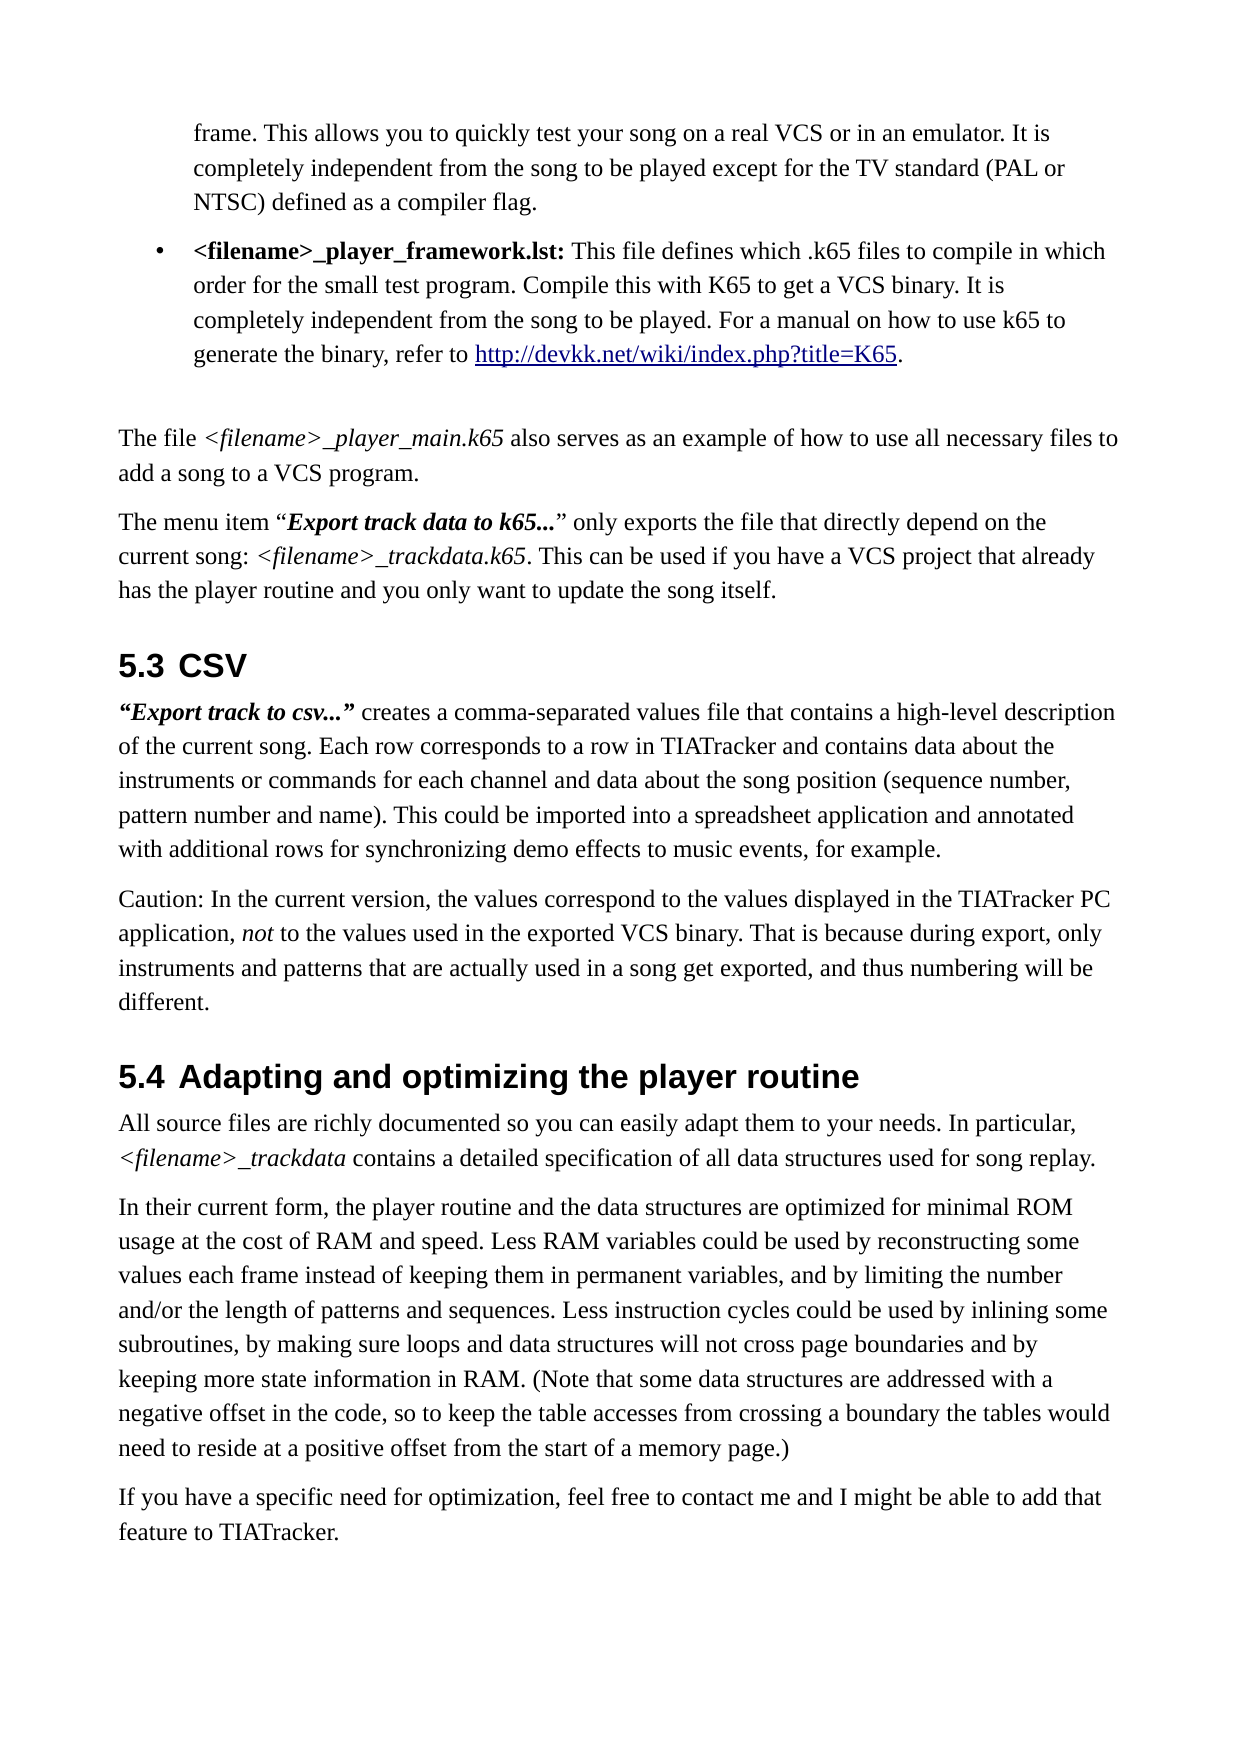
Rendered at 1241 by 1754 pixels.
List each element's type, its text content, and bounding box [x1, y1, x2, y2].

text The menu item “Export track data to k65...” only exports the file that directly depend on the current song: <filename>_trackdata.k65. This can be used if you have a VCS project that already has the player routine and you only want to update the song itself. [118, 507, 1122, 604]
text “Export track to csv...” creates a comma-separated values file that contains a high-level description of the current song. Each row corresponds to a row in TIATracker and contains data about the instruments or commands for each channel and data about the song position (sequence number, pattern number and name). This could be imported into a spreadsheet application and annotated with additional rows for synchronizing demo effects to music events, for example. [118, 697, 1122, 863]
text If you have a specific need for optimization, feel free to contact me and I might be able to add that feature to TIATracker. [118, 1482, 1122, 1545]
text Caution: In the current version, the values correspond to the values displayed in the TIATracker PC application, not to the values used in the exported VCS binary. That is because during export, only instruments and patterns that are actually used in a song get exported, and thus numbering will be different. [118, 884, 1122, 1016]
subtitle Adapting and optimizing the player routine [118, 1057, 1122, 1096]
list <filename>_player_framework.lst: This file defines which .k65 files to compile in which order for the small test program. Compile this with K65 to get a VCS binary. It is completely independent from the song to be played. For a manual on how to use k65 to generate the binary, refer to http://devkk.net/wiki/index.php?title=K65. [156, 236, 1122, 403]
text All source files are richly documented so you can easily adapt them to your needs. In particular, <filename>_trackdata contains a detailed specification of all data structures used for song replay. [118, 1108, 1122, 1171]
text The file <filename>_player_main.k65 also serves as an example of how to use all necessary files to add a song to a VCS program. [118, 423, 1122, 486]
subtitle CSV [118, 646, 1122, 684]
list frame. This allows you to quickly test your song on a real VCS or in an emulator. It is completely independent from the song to be played except for the TV standard (PAL or NTSC) defined as a compiler flag. [156, 118, 1122, 216]
text In their current form, the player routine and the data structures are optimized for minimal ROM usage at the cost of RAM and speed. Less RAM variables could be used by reconstructing some values each frame instead of keeping them in permanent variables, and by limiting the number and/or the length of patterns and sequences. Less instruction cycles could be used by inlining some subroutines, by making sure loops and data structures will not cross page boundaries and by keeping more state information in RAM. (Note that some data structures are addressed with a negative offset in the code, so to keep the table accesses from crossing a boundary the tables would need to reside at a positive offset from the start of a memory page.) [118, 1192, 1122, 1462]
